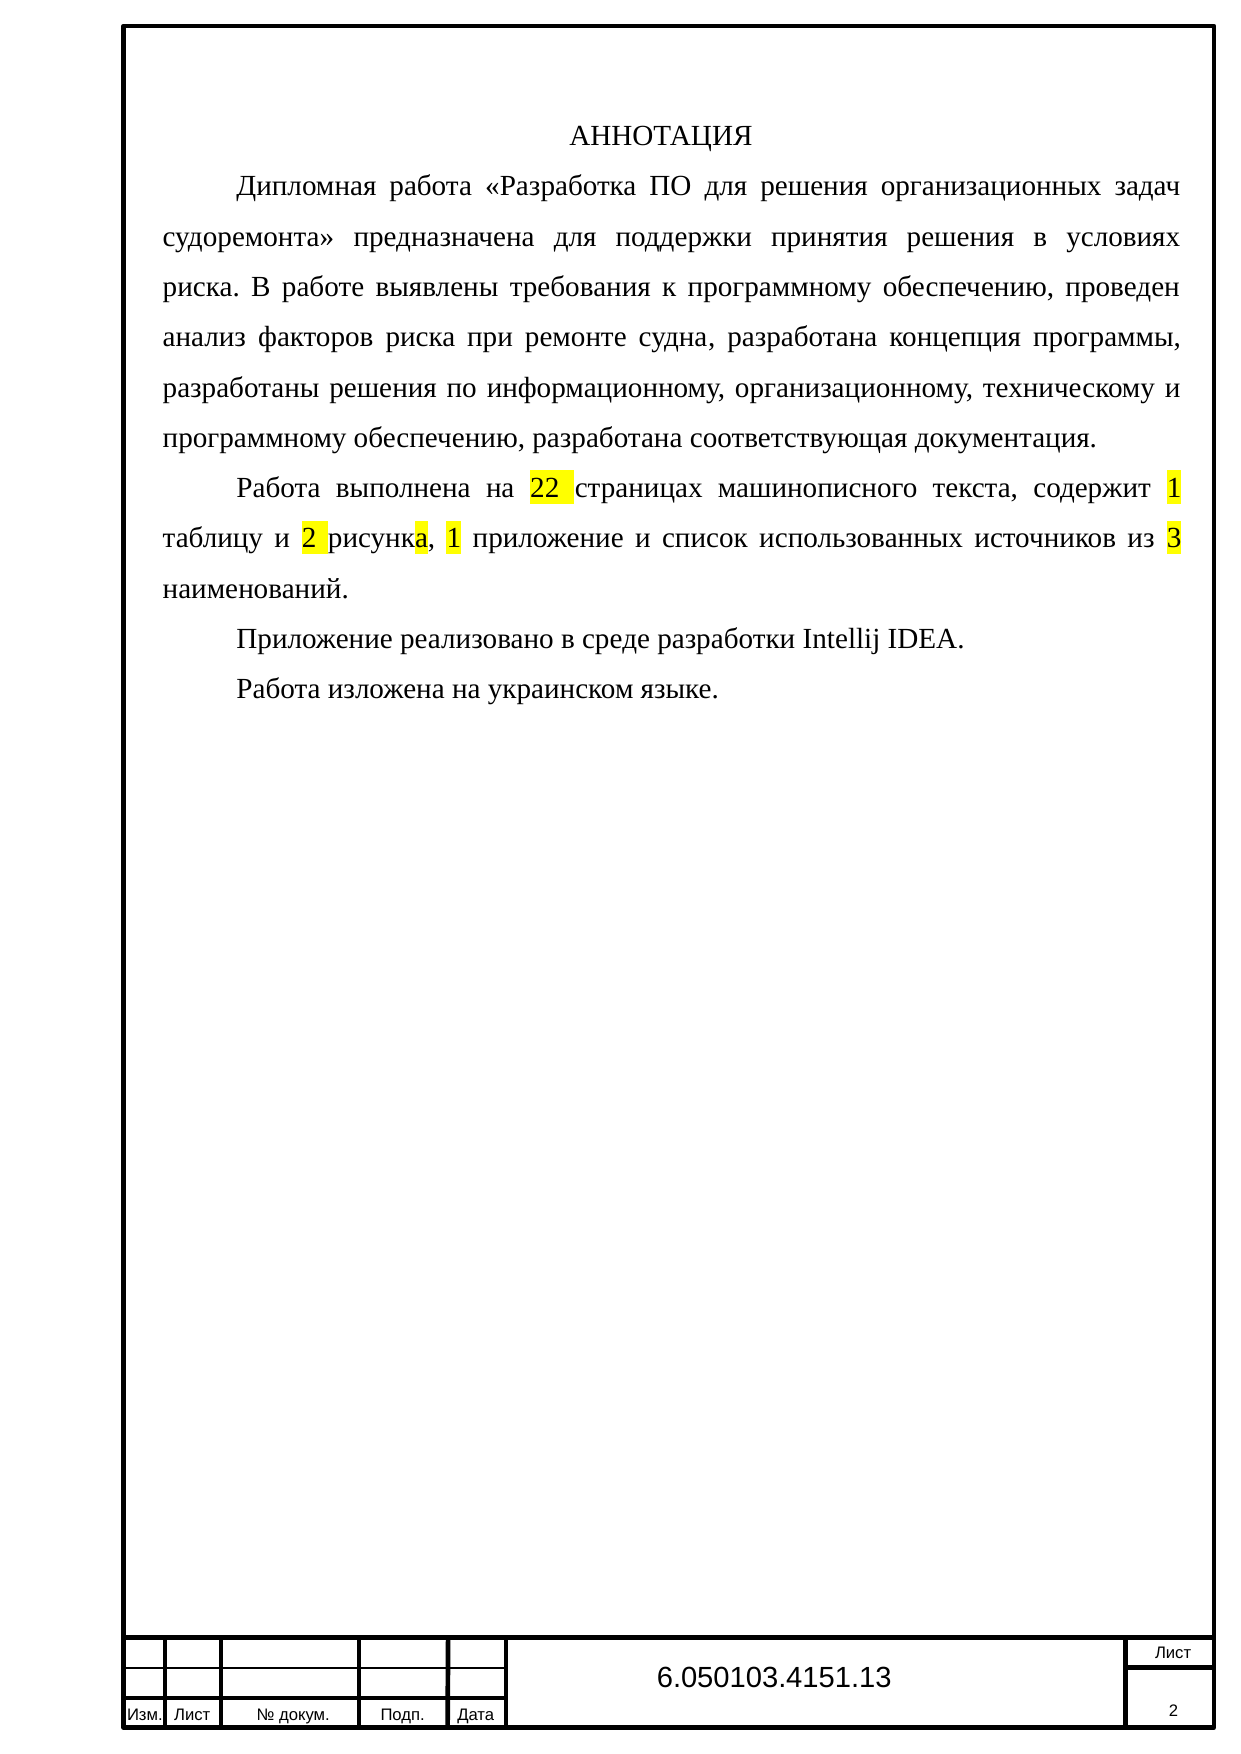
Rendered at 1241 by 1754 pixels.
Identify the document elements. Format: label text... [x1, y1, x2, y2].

text АННОТАЦИЯ [148, 118, 1181, 152]
text Работа выполнена на 22 страницах машинописного текста, содержит 1 таблицу и 2 рисунка, 1 приложение и список использованных источников из 3 наименований. [162, 470, 1181, 604]
text Приложение реализовано в среде разработки Intellij IDEA. [162, 621, 1181, 655]
text Работа изложена на украинском языке. [162, 672, 1181, 705]
text Дипломная работа «Разработка ПО для решения организационных задач судоремонта» предназначена для поддержки принятия решения в условиях риска. В работе выявлены требования к программному обеспечению, проведен анализ факторов риска при ремонте судна, разработана концепция программы, разработаны решения по информационному, организационному, техническому и программному обеспечению, разработана соответствующая документация. [162, 168, 1181, 453]
